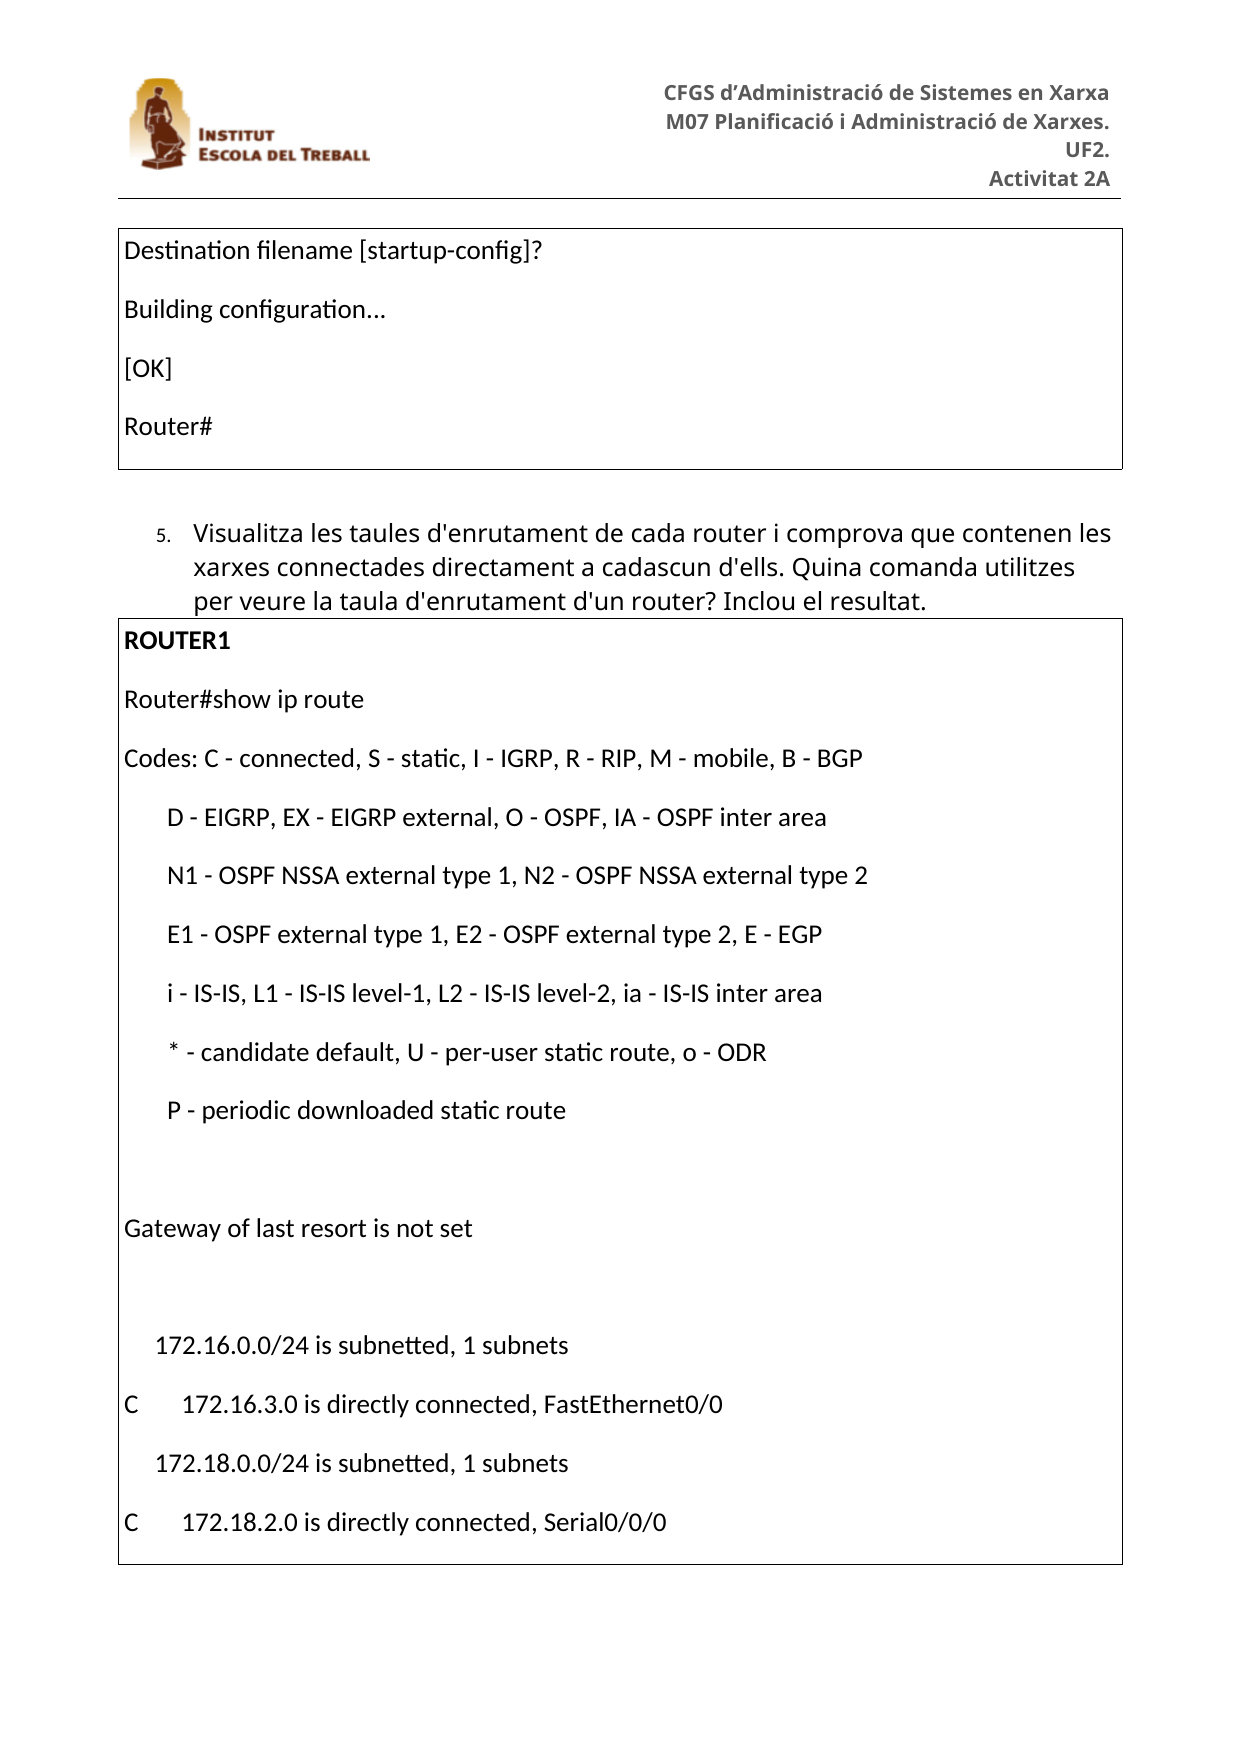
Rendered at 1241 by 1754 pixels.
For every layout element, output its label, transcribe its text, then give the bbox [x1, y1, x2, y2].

list Visualitza les taules d'enrutament de cada router i comprova que contenen les xarxes connectades directament a cadascun d'ells. Quina comanda utilitzes per veure la taula d'enrutament d'un router? Inclou el resultat. [156, 516, 1122, 618]
table_header ROUTER1 Router#show ip route Codes: C - connected, S - static, I - IGRP, R - RIP, M - mobile, B - BGP D - EIGRP, EX - EIGRP external, O - OSPF, IA - OSPF inter area N1 - OSPF NSSA external type 1, N2 - OSPF NSSA external type 2 E1 - OSPF external type 1, E2 - OSPF external type 2, E - EGP i - IS-IS, L1 - IS-IS level-1, L2 - IS-IS level-2, ia - IS-IS inter area * - candidate default, U - per-user static route, o - ODR P - periodic downloaded static route Gateway of last resort is not set 172.16.0.0/24 is subnetted, 1 subnets C 172.16.3.0 is directly connected, FastEthernet0/0 172.18.0.0/24 is subnetted, 1 subnets C 172.18.2.0 is directly connected, Serial0/0/0 [119, 619, 1122, 1564]
picture [129, 78, 370, 170]
table_cell Destination filename [startup-config]? Building configuration... [OK] Router# [119, 229, 1122, 469]
